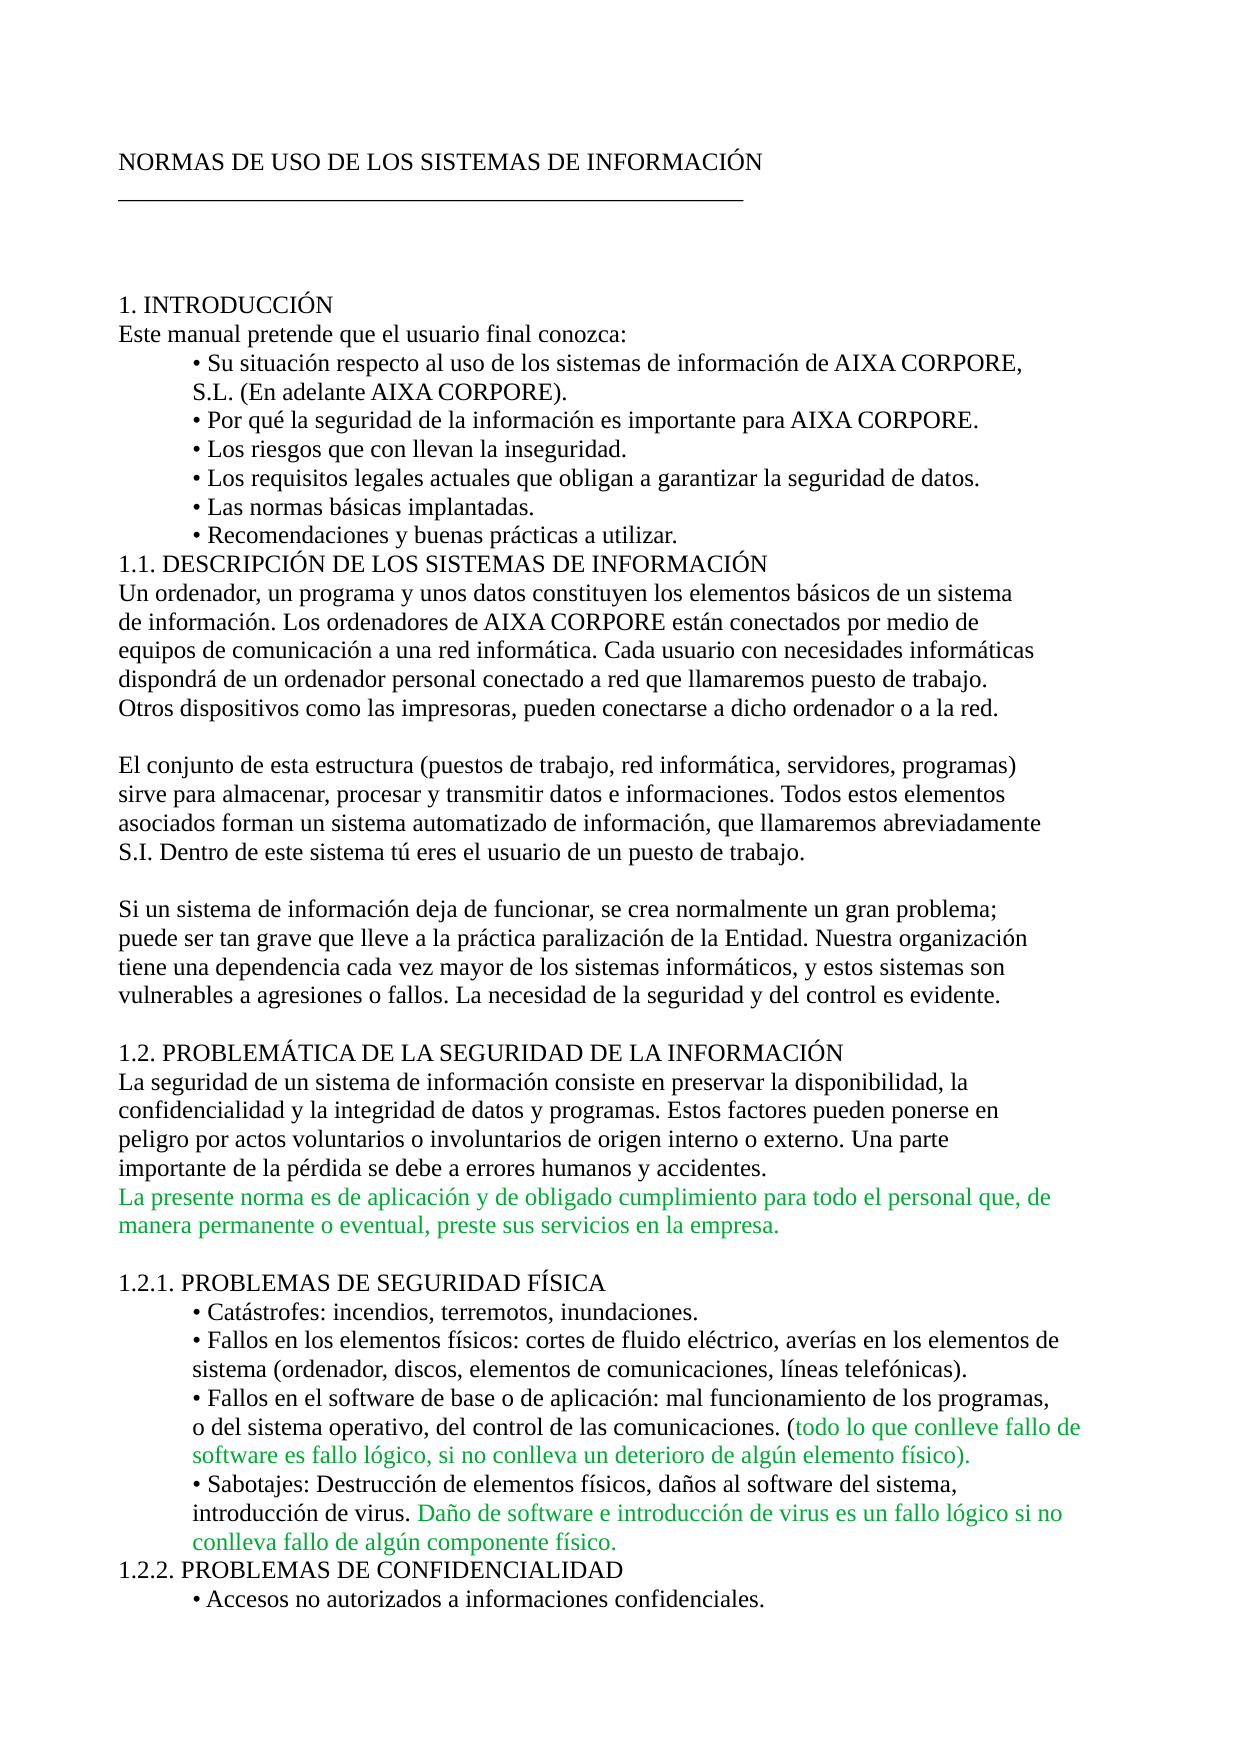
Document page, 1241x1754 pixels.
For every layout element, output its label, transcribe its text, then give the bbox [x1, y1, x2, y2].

text Este manual pretende que el usuario final conozca: [118, 319, 1122, 348]
text • Los requisitos legales actuales que obligan a garantizar la seguridad de datos. [192, 463, 1122, 492]
text Si un sistema de información deja de funcionar, se crea normalmente un gran problema; [118, 894, 1122, 923]
text S.L. (En adelante AIXA CORPORE). [192, 377, 1122, 406]
text • Fallos en el software de base o de aplicación: mal funcionamiento de los programas, [192, 1383, 1122, 1412]
text • Su situación respecto al uso de los sistemas de información de AIXA CORPORE, [192, 348, 1122, 377]
text o del sistema operativo, del control de las comunicaciones. (todo lo que conlleve fallo de software es fallo lógico, si no conlleva un deterioro de algún elemento físico). [192, 1412, 1122, 1469]
text • Fallos en los elementos físicos: cortes de fluido eléctrico, averías en los elementos de [192, 1326, 1122, 1354]
text asociados forman un sistema automatizado de información, que llamaremos abreviadamente [118, 808, 1122, 837]
text • Accesos no autorizados a informaciones confidenciales. [192, 1584, 1122, 1613]
text introducción de virus. Daño de software e introducción de virus es un fallo lógico si no conlleva fallo de algún componente físico. [192, 1498, 1122, 1556]
text • Las normas básicas implantadas. [192, 492, 1122, 521]
text La presente norma es de aplicación y de obligado cumplimiento para todo el personal que, de manera permanente o eventual, preste sus servicios en la empresa. [118, 1182, 1122, 1239]
text 1.2.2. PROBLEMAS DE CONFIDENCIALIDAD [118, 1556, 1122, 1584]
text • Los riesgos que con llevan la inseguridad. [192, 434, 1122, 463]
text peligro por actos voluntarios o involuntarios de origen interno o externo. Una parte [118, 1124, 1122, 1153]
text __________________________________________________ [118, 176, 1122, 204]
text El conjunto de esta estructura (puestos de trabajo, red informática, servidores, programas) [118, 751, 1122, 779]
text puede ser tan grave que lleve a la práctica paralización de la Entidad. Nuestra organización [118, 923, 1122, 952]
text confidencialidad y la integridad de datos y programas. Estos factores pueden ponerse en [118, 1096, 1122, 1124]
text • Catástrofes: incendios, terremotos, inundaciones. [192, 1297, 1122, 1326]
text 1. INTRODUCCIÓN [118, 291, 1122, 319]
text equipos de comunicación a una red informática. Cada usuario con necesidades informáticas [118, 636, 1122, 664]
text • Por qué la seguridad de la información es importante para AIXA CORPORE. [192, 406, 1122, 434]
text sistema (ordenador, discos, elementos de comunicaciones, líneas telefónicas). [192, 1354, 1122, 1383]
text sirve para almacenar, procesar y transmitir datos e informaciones. Todos estos elementos [118, 779, 1122, 808]
text NORMAS DE USO DE LOS SISTEMAS DE INFORMACIÓN [118, 147, 1122, 176]
text 1.2.1. PROBLEMAS DE SEGURIDAD FÍSICA [118, 1268, 1122, 1297]
text 1.2. PROBLEMÁTICA DE LA SEGURIDAD DE LA INFORMACIÓN [118, 1038, 1122, 1067]
text dispondrá de un ordenador personal conectado a red que llamaremos puesto de trabajo. [118, 664, 1122, 693]
text de información. Los ordenadores de AIXA CORPORE están conectados por medio de [118, 607, 1122, 636]
text • Sabotajes: Destrucción de elementos físicos, daños al software del sistema, [192, 1469, 1122, 1498]
text tiene una dependencia cada vez mayor de los sistemas informáticos, y estos sistemas son [118, 952, 1122, 981]
text La seguridad de un sistema de información consiste en preservar la disponibilidad, la [118, 1067, 1122, 1096]
text vulnerables a agresiones o fallos. La necesidad de la seguridad y del control es evidente. [118, 981, 1122, 1009]
text • Recomendaciones y buenas prácticas a utilizar. [192, 521, 1122, 549]
text 1.1. DESCRIPCIÓN DE LOS SISTEMAS DE INFORMACIÓN [118, 549, 1122, 578]
text Otros dispositivos como las impresoras, pueden conectarse a dicho ordenador o a la red. [118, 693, 1122, 722]
text S.I. Dentro de este sistema tú eres el usuario de un puesto de trabajo. [118, 837, 1122, 866]
text Un ordenador, un programa y unos datos constituyen los elementos básicos de un sistema [118, 578, 1122, 607]
text importante de la pérdida se debe a errores humanos y accidentes. [118, 1153, 1122, 1182]
